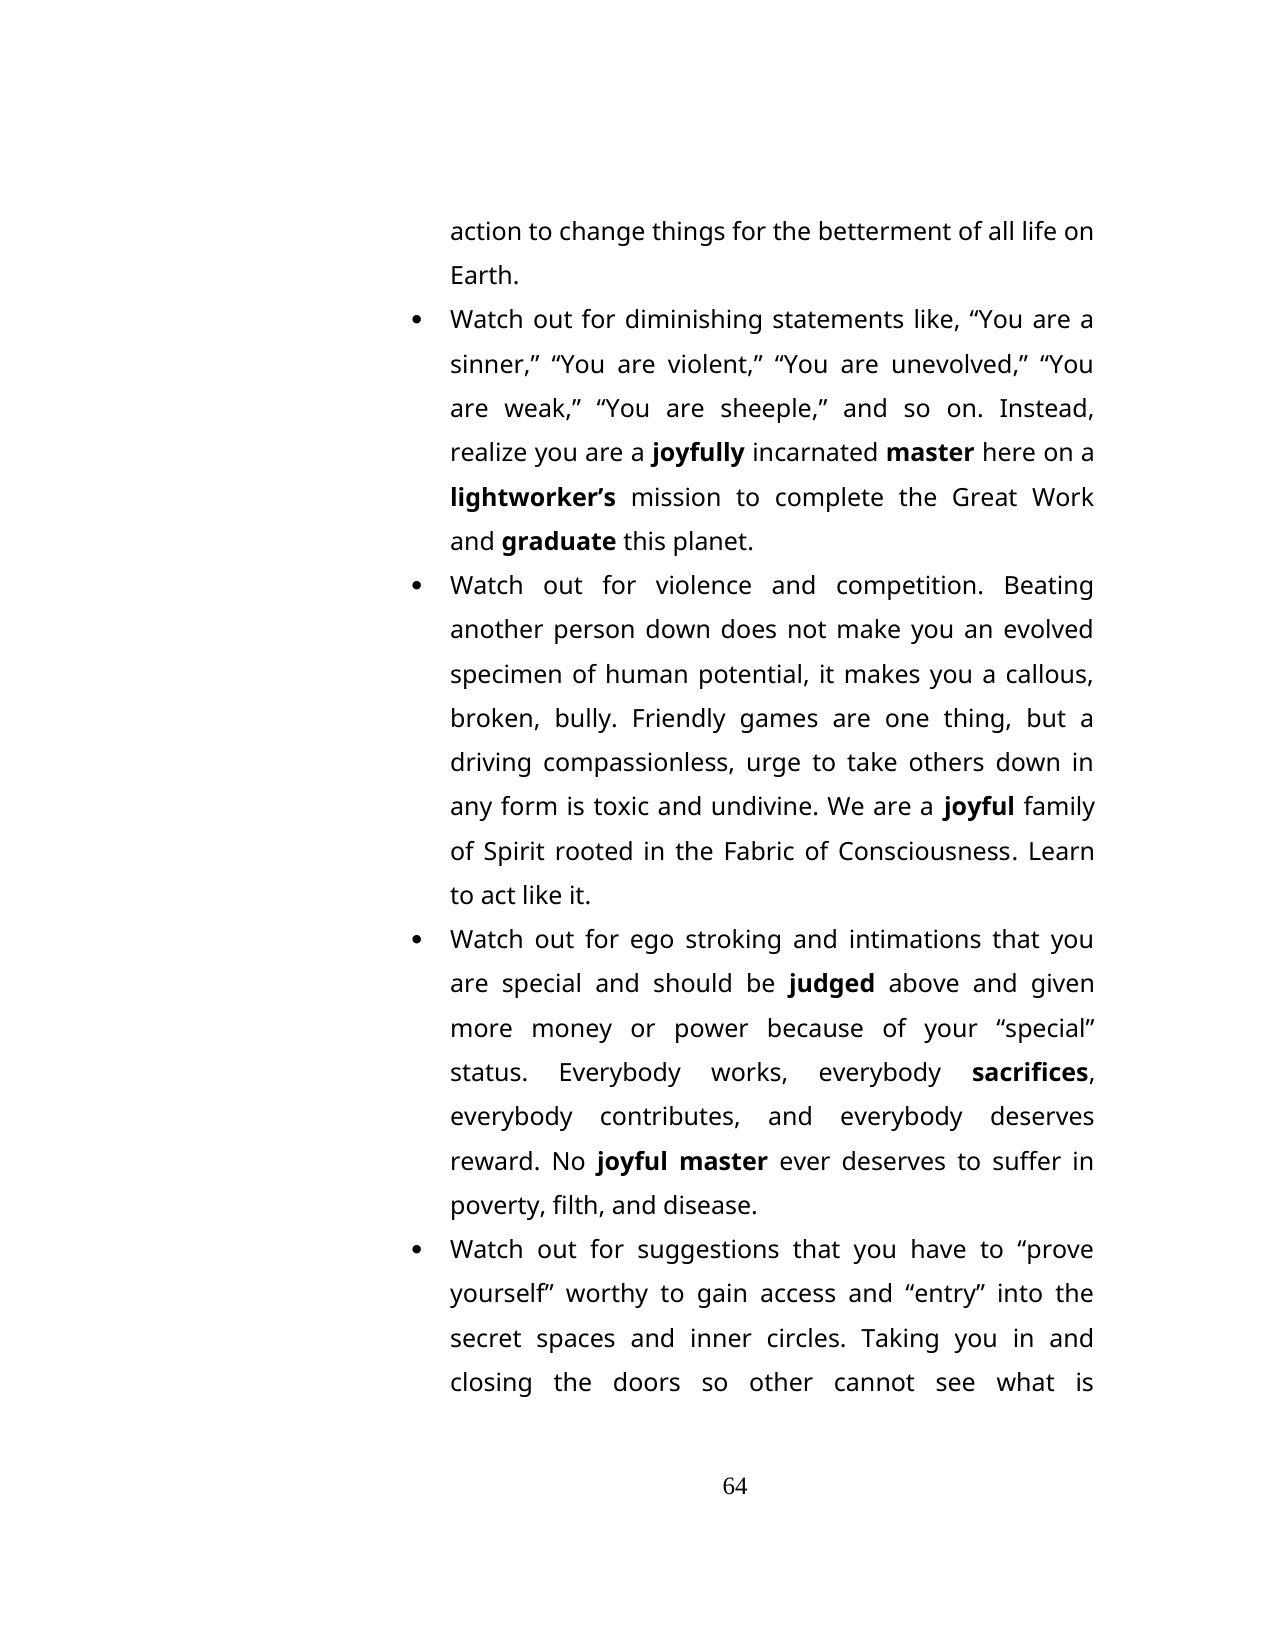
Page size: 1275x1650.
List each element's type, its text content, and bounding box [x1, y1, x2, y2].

list Watch out for diminishing statements like, “You are a sinner,” “You are violent,” “You are unevolved,” “You are weak,” “You are sheeple,” and so on. Instead, realize you are a joyfully incarnated master here on a lightworker’s mission to complete the Great Work and graduate this planet. [412, 302, 1095, 557]
list Watch out for violence and competition. Beating another person down does not make you an evolved specimen of human potential, it makes you a callous, broken, bully. Friendly games are one thing, but a driving compassionless, urge to take others down in any form is toxic and undivine. We are a joyful family of Spirit rooted in the Fabric of Consciousness. Learn to act like it. [412, 568, 1095, 912]
list Watch out for ego stroking and intimations that you are special and should be judged above and given more money or power because of your “special” status. Everybody works, everybody sacrifices, everybody contributes, and everybody deserves reward. No joyful master ever deserves to suffer in poverty, filth, and disease. [412, 922, 1095, 1222]
list Watch out for suggestions that you have to “prove yourself” worthy to gain access and “entry” into the secret spaces and inner circles. Taking you in and closing the doors so other cannot see what is [412, 1232, 1095, 1399]
list action to change things for the betterment of all life on Earth. [412, 213, 1095, 292]
